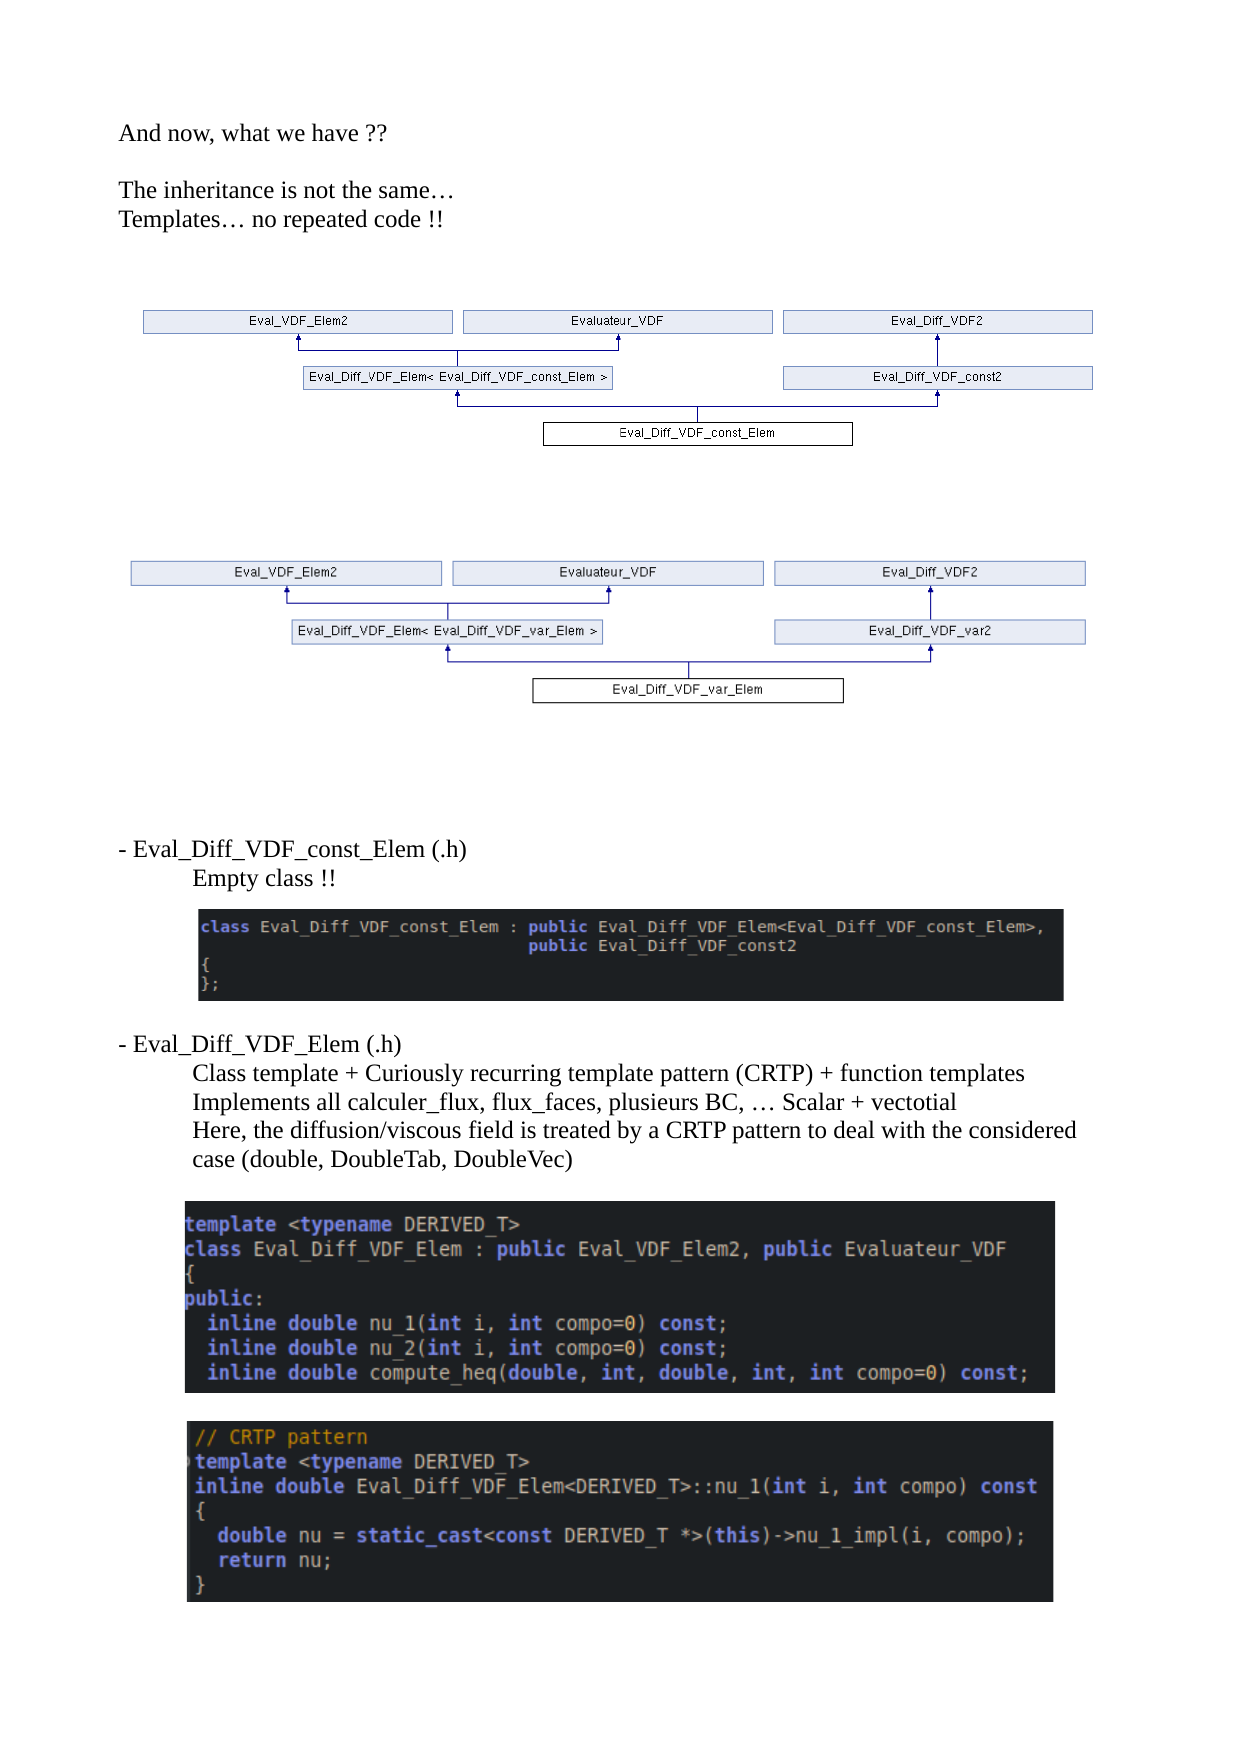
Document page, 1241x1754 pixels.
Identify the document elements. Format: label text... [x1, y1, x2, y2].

text - Eval_Diff_VDF_const_Elem (.h) [118, 834, 1122, 863]
text case (double, DoubleTab, DoubleVec) [118, 1144, 1122, 1173]
picture [118, 286, 1123, 463]
text Templates… no repeated code !! [118, 204, 1122, 233]
picture [112, 543, 1117, 720]
text - Eval_Diff_VDF_Elem (.h) [118, 1029, 1122, 1058]
text Implements all calculer_flux, flux_faces, plusieurs BC, … Scalar + vectotial [118, 1087, 1122, 1116]
text Empty class !! [118, 863, 1122, 892]
text Here, the diffusion/viscous field is treated by a CRTP pattern to deal with the considered [118, 1116, 1122, 1144]
picture [186, 1421, 1054, 1602]
picture [184, 1201, 1056, 1393]
text Class template + Curiously recurring template pattern (CRTP) + function templates [118, 1058, 1122, 1087]
text The inheritance is not the same… [118, 176, 1122, 204]
text And now, what we have ?? [118, 118, 1122, 147]
picture [198, 909, 1064, 1001]
